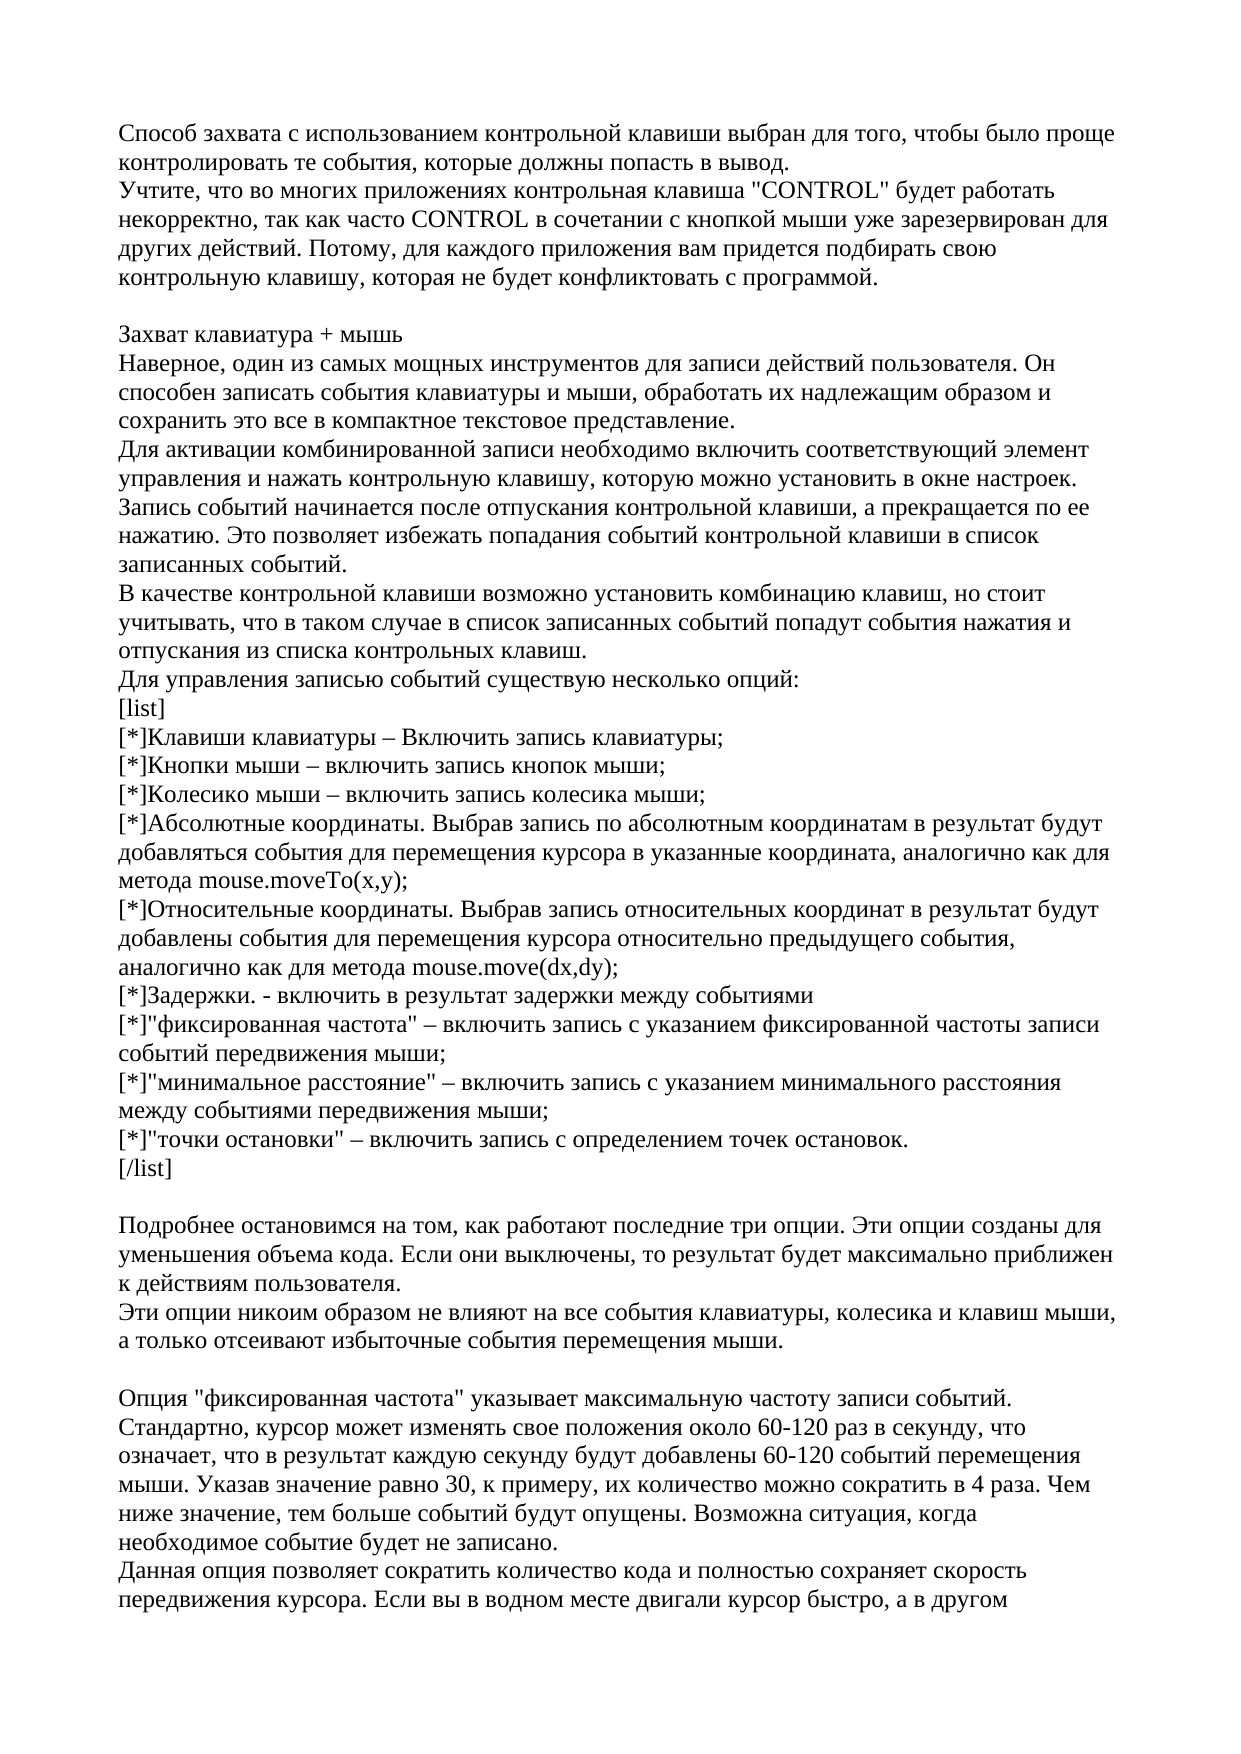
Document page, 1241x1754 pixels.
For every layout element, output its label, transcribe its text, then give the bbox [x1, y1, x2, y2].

text Наверное, один из самых мощных инструментов для записи действий пользователя. Он способен записать события клавиатуры и мыши, обработать их надлежащим образом и сохранить это все в компактное текстовое представление. [118, 348, 1122, 434]
text Запись событий начинается после отпускания контрольной клавиши, а прекращается по ее нажатию. Это позволяет избежать попадания событий контрольной клавиши в список записанных событий. [118, 492, 1122, 578]
text [*]"фиксированная частота" – включить запись с указанием фиксированной частоты записи событий передвижения мыши; [118, 1009, 1122, 1067]
text Способ захвата с использованием контрольной клавиши выбран для того, чтобы было проще контролировать те события, которые должны попасть в вывод. [118, 118, 1122, 176]
text Данная опция позволяет сократить количество кода и полностью сохраняет скорость передвижения курсора. Если вы в водном месте двигали курсор быстро, а в другом [118, 1556, 1122, 1613]
text [*]Колесико мыши – включить запись колесика мыши; [118, 779, 1122, 808]
text [*]Клавиши клавиатуры – Включить запись клавиатуры; [118, 722, 1122, 751]
text Эти опции никоим образом не влияют на все события клавиатуры, колесика и клавиш мыши, а только отсеивают избыточные события перемещения мыши. [118, 1297, 1122, 1354]
text В качестве контрольной клавиши возможно установить комбинацию клавиш, но стоит учитывать, что в таком случае в список записанных событий попадут события нажатия и отпускания из списка контрольных клавиш. [118, 578, 1122, 664]
text Для управления записью событий существую несколько опций: [118, 664, 1122, 693]
text Для активации комбинированной записи необходимо включить соответствующий элемент управления и нажать контрольную клавишу, которую можно установить в окне настроек. [118, 434, 1122, 492]
text [*]Относительные координаты. Выбрав запись относительных координат в результат будут добавлены события для перемещения курсора относительно предыдущего события, аналогично как для метода mouse.move(dx,dy); [118, 894, 1122, 981]
text [/list] [118, 1153, 1122, 1182]
text [*]"минимальное расстояние" – включить запись с указанием минимального расстояния между событиями передвижения мыши; [118, 1067, 1122, 1124]
text Захват клавиатура + мышь [118, 319, 1122, 348]
text Подробнее остановимся на том, как работают последние три опции. Эти опции созданы для уменьшения объема кода. Если они выключены, то результат будет максимально приближен к действиям пользователя. [118, 1211, 1122, 1297]
text [list] [118, 693, 1122, 722]
text [*]Задержки. - включить в результат задержки между событиями [118, 981, 1122, 1009]
text Опция "фиксированная частота" указывает максимальную частоту записи событий. Стандартно, курсор может изменять свое положения около 60-120 раз в секунду, что означает, что в результат каждую секунду будут добавлены 60-120 событий перемещения мыши. Указав значение равно 30, к примеру, их количество можно сократить в 4 раза. Чем ниже значение, тем больше событий будут опущены. Возможна ситуация, когда необходимое событие будет не записано. [118, 1383, 1122, 1556]
text Учтите, что во многих приложениях контрольная клавиша "CONTROL" будет работать некорректно, так как часто CONTROL в сочетании с кнопкой мыши уже зарезервирован для других действий. Потому, для каждого приложения вам придется подбирать свою контрольную клавишу, которая не будет конфликтовать с программой. [118, 176, 1122, 291]
text [*]Абсолютные координаты. Выбрав запись по абсолютным координатам в результат будут добавляться события для перемещения курсора в указанные координата, аналогично как для метода mouse.moveTo(x,y); [118, 808, 1122, 894]
text [*]Кнопки мыши – включить запись кнопок мыши; [118, 751, 1122, 779]
text [*]"точки остановки" – включить запись с определением точек остановок. [118, 1124, 1122, 1153]
